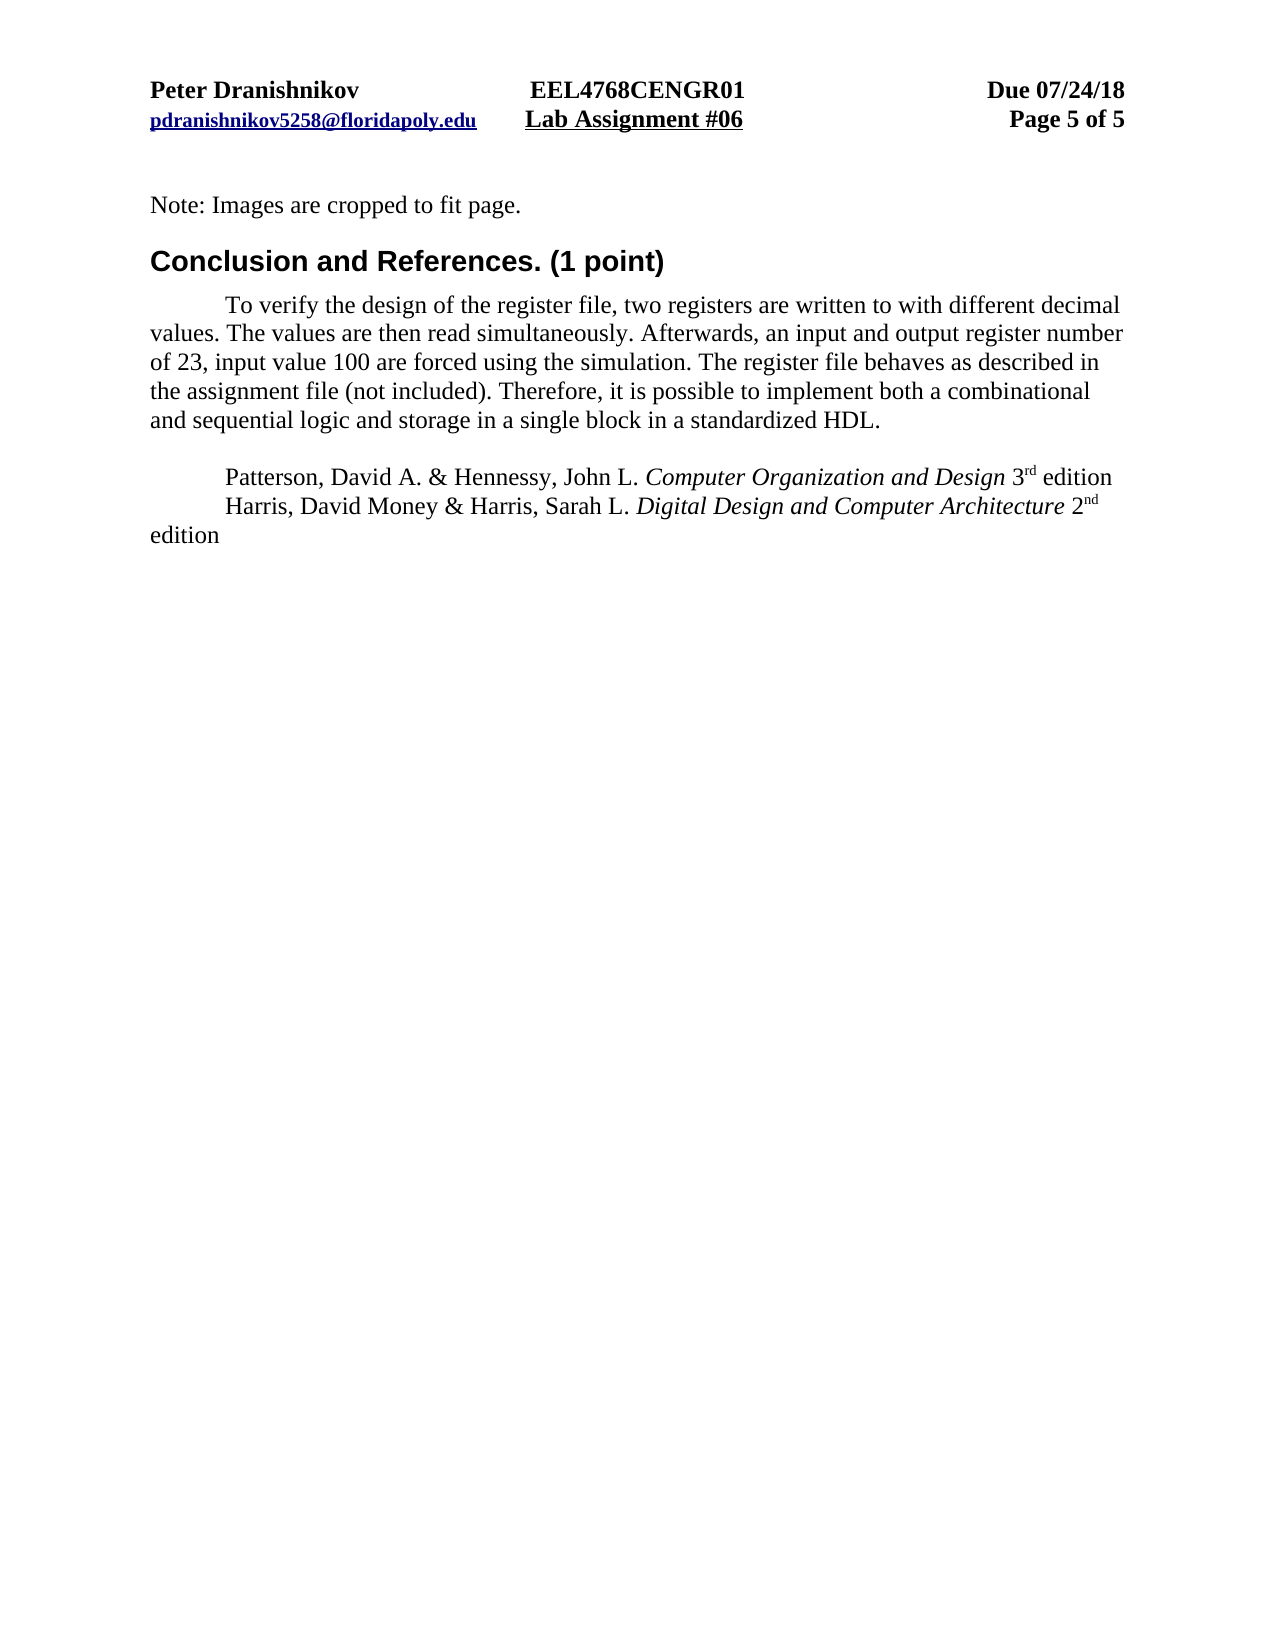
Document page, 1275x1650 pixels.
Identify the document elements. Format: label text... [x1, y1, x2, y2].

subtitle Conclusion and References. (1 point) [150, 244, 1125, 277]
text Patterson, David A. & Hennessy, John L. Computer Organization and Design 3rd edition [150, 462, 1125, 491]
text Harris, David Money & Harris, Sarah L. Digital Design and Computer Architecture 2nd edition [150, 491, 1125, 548]
text Note: Images are cropped to fit page. [150, 190, 1125, 219]
text To verify the design of the register file, two registers are written to with different decimal values. The values are then read simultaneously. Afterwards, an input and output register number of 23, input value 100 are forced using the simulation. The register file behaves as described in the assignment file (not included). Therefore, it is possible to implement both a combinational and sequential logic and storage in a single block in a standardized HDL. [150, 290, 1125, 433]
